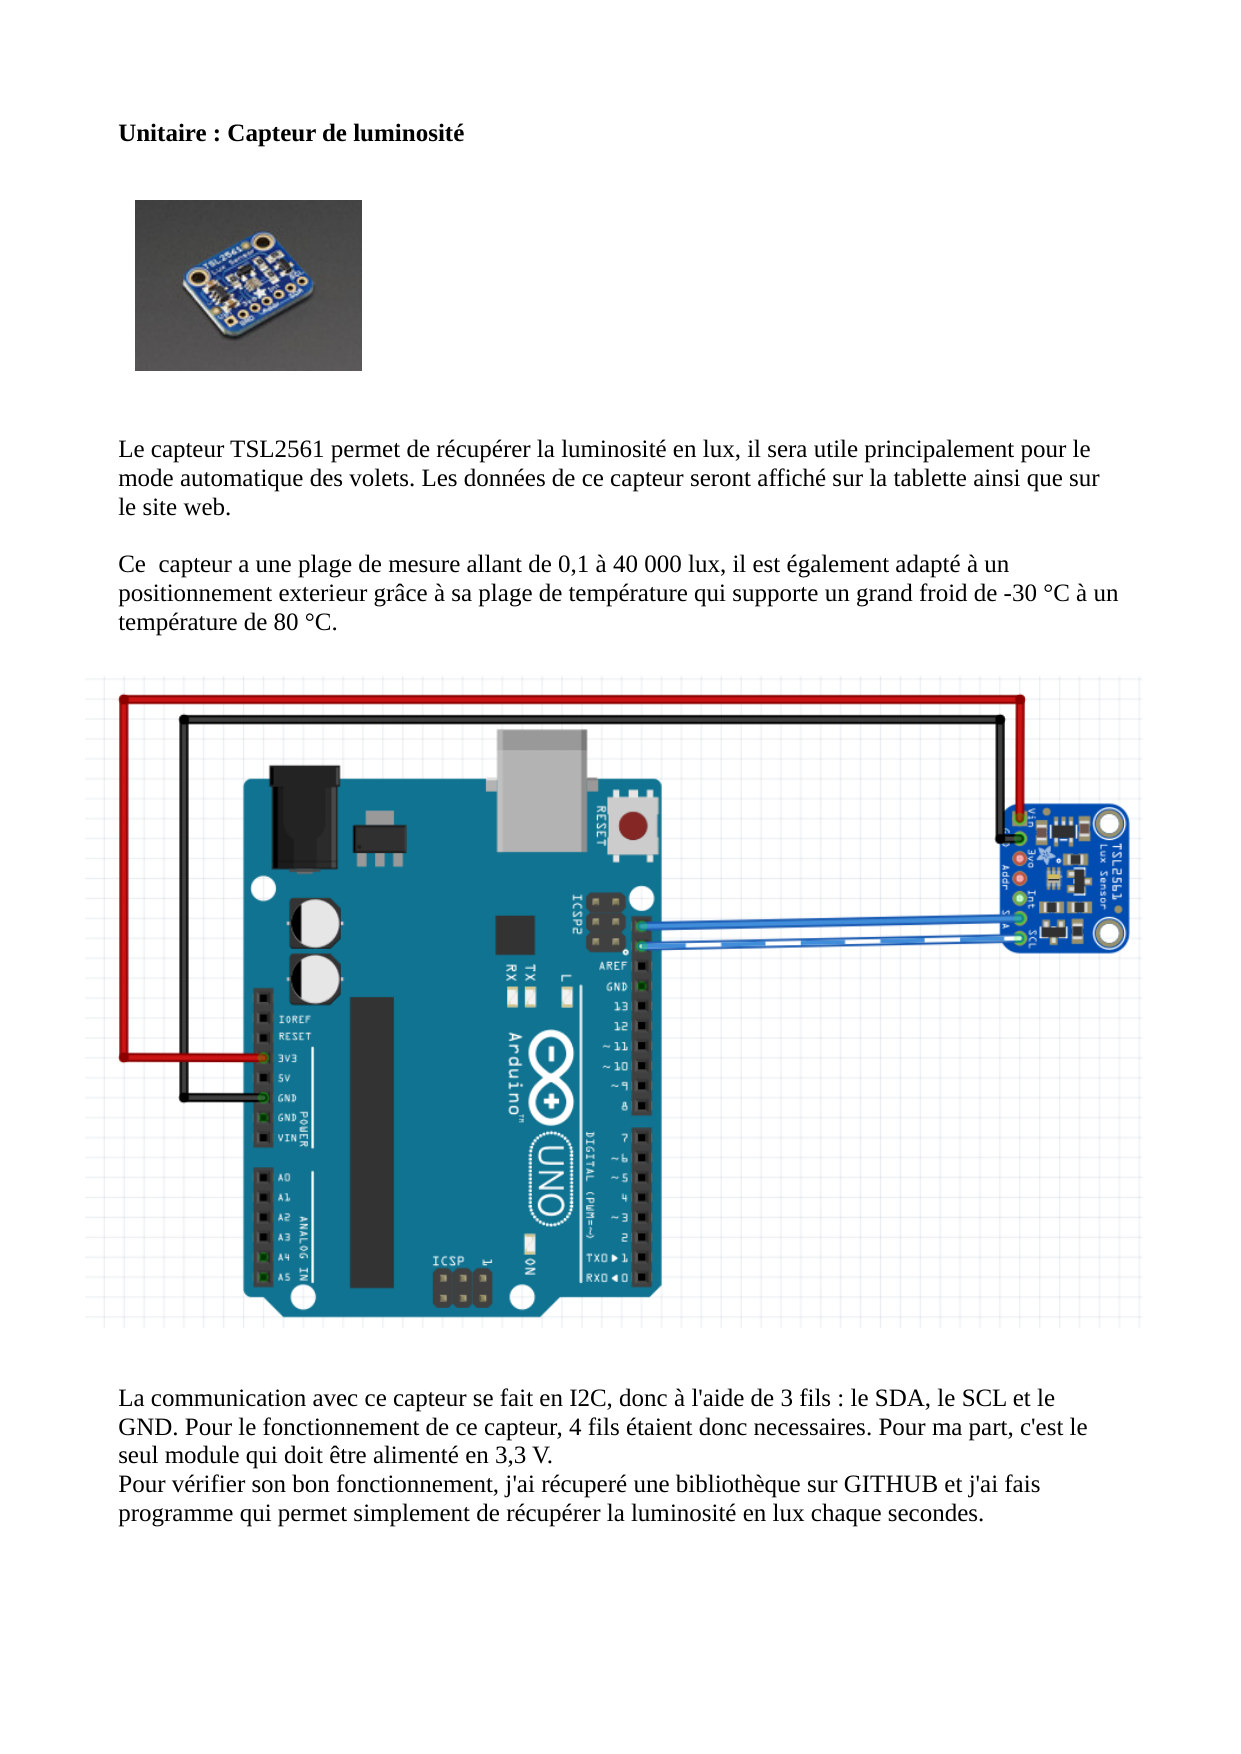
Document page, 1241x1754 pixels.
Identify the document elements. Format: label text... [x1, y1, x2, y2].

text Unitaire : Capteur de luminosité [118, 118, 1122, 147]
text Le capteur TSL2561 permet de récupérer la luminosité en lux, il sera utile principalement pour le mode automatique des volets. Les données de ce capteur seront affiché sur la tablette ainsi que sur le site web. [118, 434, 1122, 521]
text Pour vérifier son bon fonctionnement, j'ai récuperé une bibliothèque sur GITHUB et j'ai fais programme qui permet simplement de récupérer la luminosité en lux chaque secondes. [118, 1469, 1122, 1527]
text Ce capteur a une plage de mesure allant de 0,1 à 40 000 lux, il est également adapté à un positionnement exterieur grâce à sa plage de température qui supporte un grand froid de -30 °C à un température de 80 °C. [118, 549, 1122, 636]
picture [135, 200, 362, 371]
picture [85, 676, 1143, 1328]
text La communication avec ce capteur se fait en I2C, donc à l'aide de 3 fils : le SDA, le SCL et le GND. Pour le fonctionnement de ce capteur, 4 fils étaient donc necessaires. Pour ma part, c'est le seul module qui doit être alimenté en 3,3 V. [118, 1383, 1122, 1469]
